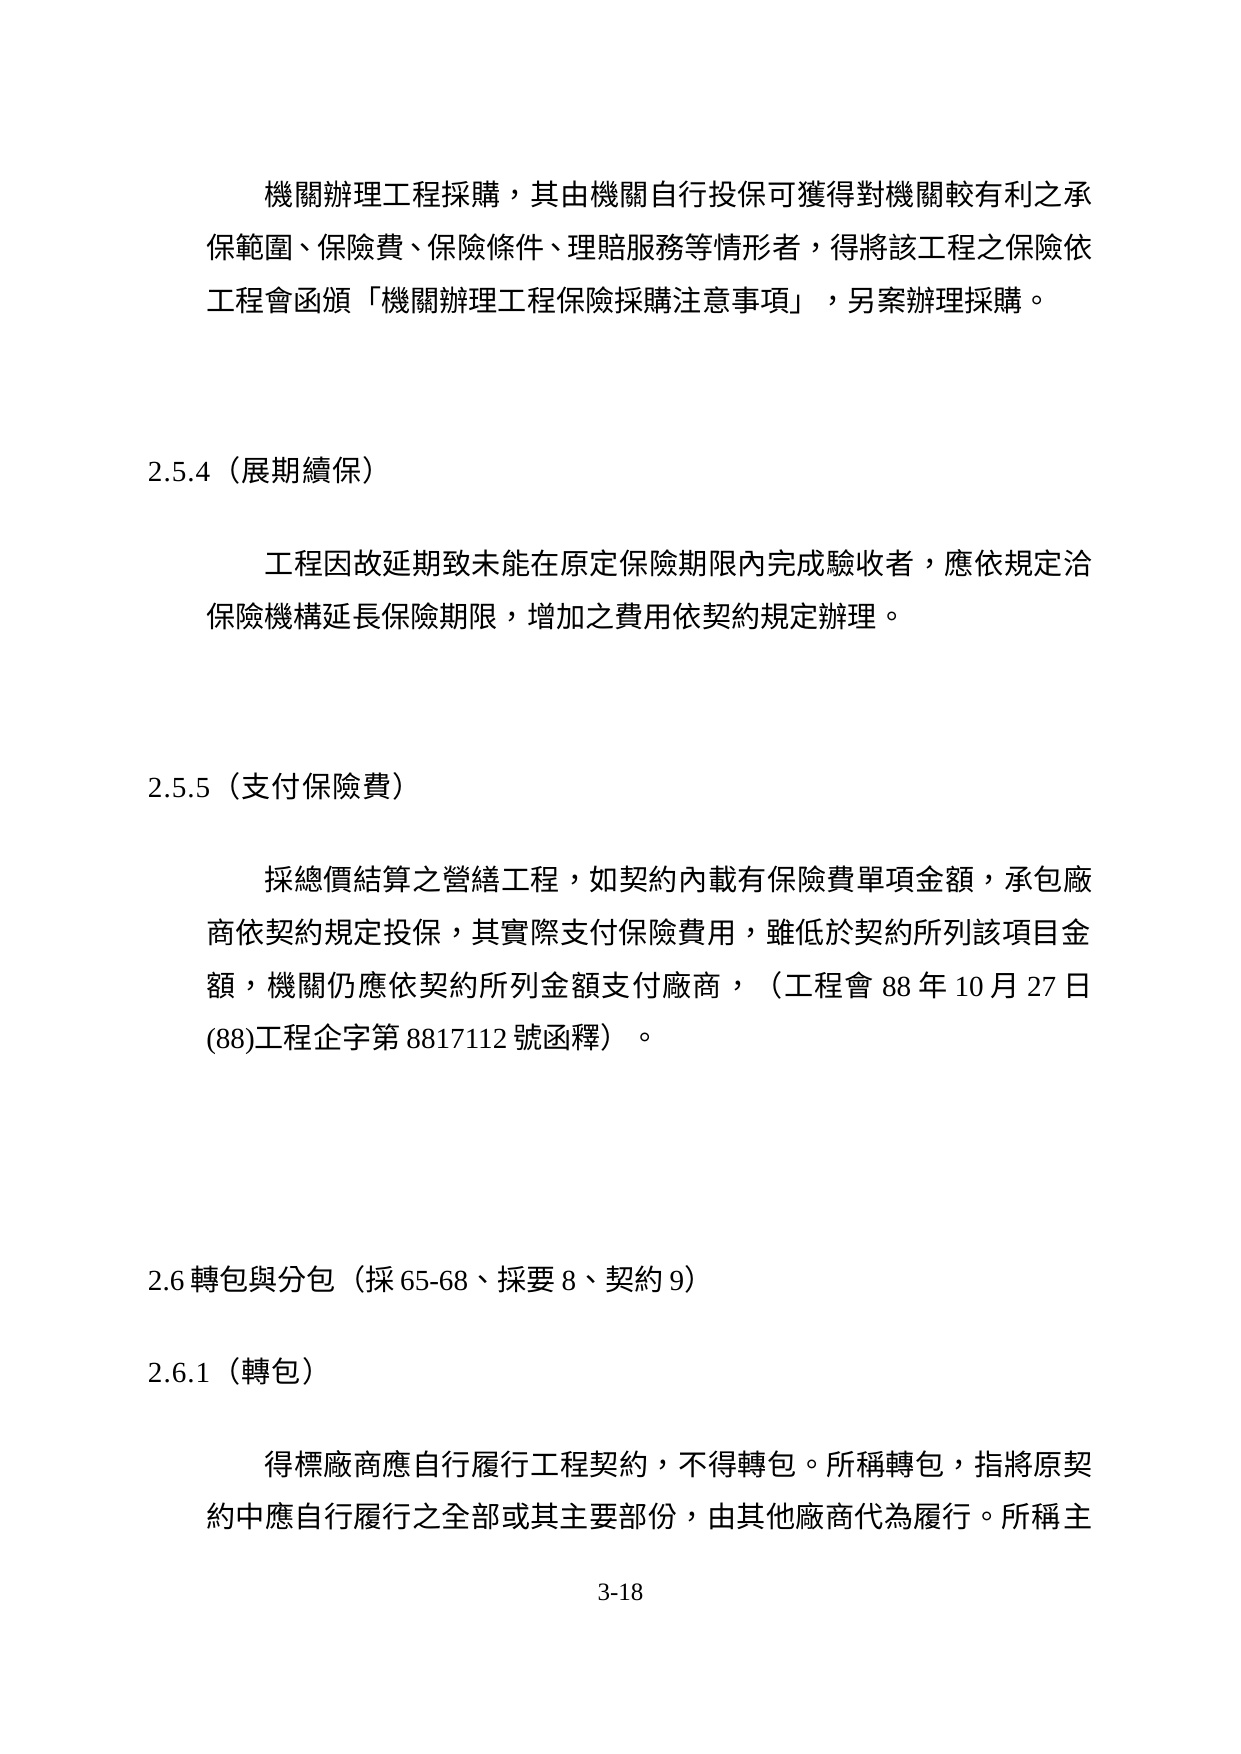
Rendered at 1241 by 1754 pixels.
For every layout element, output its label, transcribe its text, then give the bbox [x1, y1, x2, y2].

subtitle 2.5.5（支付保險費） [148, 764, 1092, 806]
text 工程因故延期致未能在原定保險期限內完成驗收者，應依規定洽保險機構延長保險期限，增加之費用依契約規定辦理。 [206, 541, 1092, 636]
text 得標廠商應自行履行工程契約，不得轉包。所稱轉包，指將原契約中應自行履行之全部或其主要部份，由其他廠商代為履行。所稱主 [206, 1441, 1092, 1536]
subtitle 2.6轉包與分包（採65-68、採要8、契約9） [148, 1256, 1092, 1298]
subtitle 2.6.1（轉包） [148, 1349, 1092, 1391]
text 採總價結算之營繕工程，如契約內載有保險費單項金額，承包廠商依契約規定投保，其實際支付保險費用，雖低於契約所列該項目金額，機關仍應依契約所列金額支付廠商，（工程會88年10月27日(88)工程企字第8817112號函釋）。 [206, 857, 1092, 1057]
text 機關辦理工程採購，其由機關自行投保可獲得對機關較有利之承保範圍、保險費、保險條件、理賠服務等情形者，得將該工程之保險依工程會函頒「機關辦理工程保險採購注意事項」，另案辦理採購。 [206, 172, 1092, 320]
subtitle 2.5.4（展期續保） [148, 448, 1092, 490]
